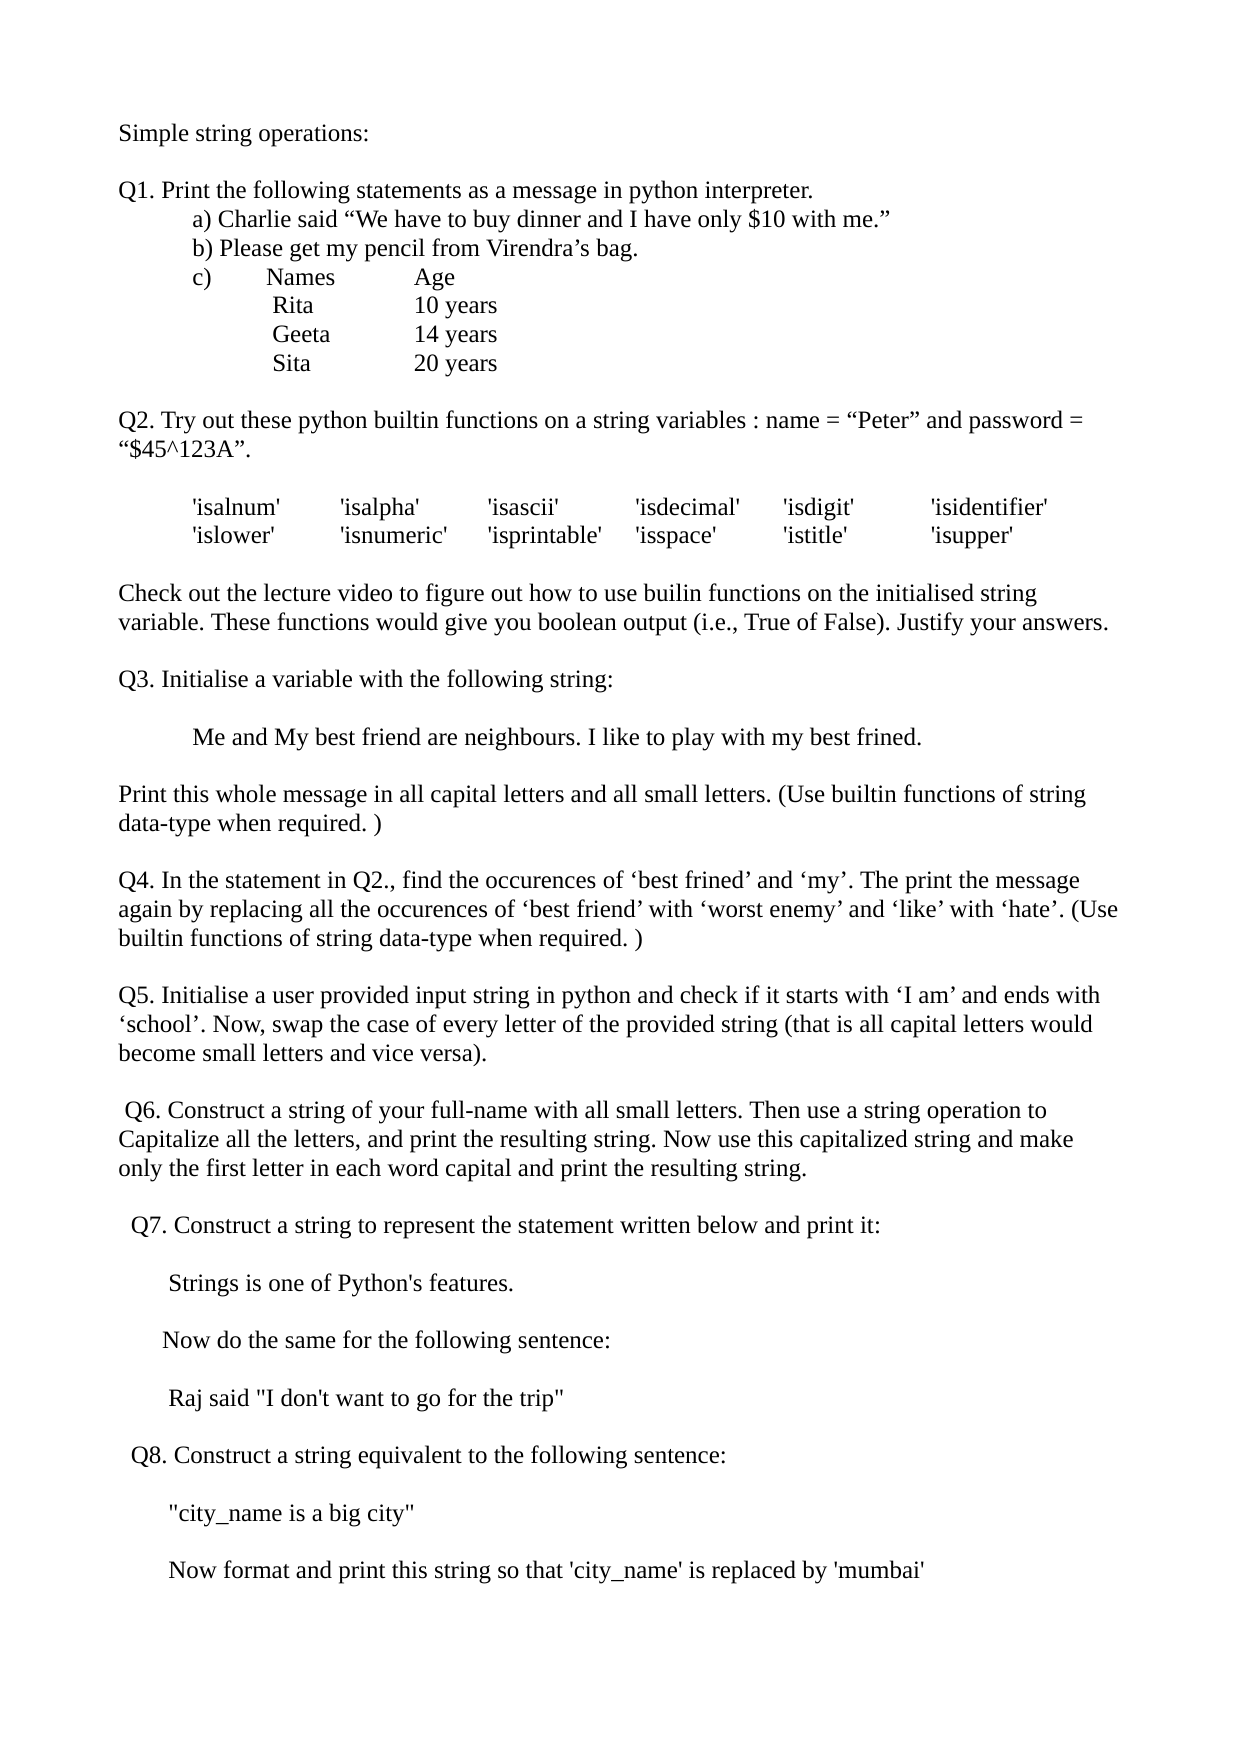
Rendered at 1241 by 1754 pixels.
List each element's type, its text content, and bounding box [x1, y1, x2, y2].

text 'isalnum' 'isalpha' 'isascii' 'isdecimal' 'isdigit' 'isidentifier' 'islower' 'isnumeric' 'isprintable' 'isspace' 'istitle' 'isupper' [118, 492, 1122, 549]
text c) Names Age [118, 262, 1122, 291]
text Rita 10 years [118, 291, 1122, 319]
text Check out the lecture video to figure out how to use builin functions on the initialised string variable. These functions would give you boolean output (i.e., True of False). Justify your answers. [118, 578, 1122, 636]
text Q3. Initialise a variable with the following string: [118, 664, 1122, 693]
text Q2. Try out these python builtin functions on a string variables : name = “Peter” and password = “$45^123A”. [118, 406, 1122, 463]
text b) Please get my pencil from Virendra’s bag. [118, 233, 1122, 262]
text Q5. Initialise a user provided input string in python and check if it starts with ‘I am’ and ends with ‘school’. Now, swap the case of every letter of the provided string (that is all capital letters would become small letters and vice versa). [118, 981, 1122, 1067]
text Simple string operations: [118, 118, 1122, 147]
text Q1. Print the following statements as a message in python interpreter. [118, 176, 1122, 204]
text Me and My best friend are neighbours. I like to play with my best frined. [118, 722, 1122, 751]
text Print this whole message in all capital letters and all small letters. (Use builtin functions of string data-type when required. ) [118, 779, 1122, 837]
text "city_name is a big city" [118, 1498, 1122, 1527]
text Q8. Construct a string equivalent to the following sentence: [118, 1441, 1122, 1469]
text Q4. In the statement in Q2., find the occurences of ‘best frined’ and ‘my’. The print the message again by replacing all the occurences of ‘best friend’ with ‘worst enemy’ and ‘like’ with ‘hate’. (Use builtin functions of string data-type when required. ) [118, 866, 1122, 952]
text Geeta 14 years [118, 319, 1122, 348]
text Sita 20 years [118, 348, 1122, 377]
text Q7. Construct a string to represent the statement written below and print it: [118, 1211, 1122, 1239]
text Strings is one of Python's features. [118, 1268, 1122, 1297]
text Raj said "I don't want to go for the trip" [118, 1383, 1122, 1412]
text a) Charlie said “We have to buy dinner and I have only $10 with me.” [118, 204, 1122, 233]
text Now format and print this string so that 'city_name' is replaced by 'mumbai' [118, 1556, 1122, 1584]
text Q6. Construct a string of your full-name with all small letters. Then use a string operation to Capitalize all the letters, and print the resulting string. Now use this capitalized string and make only the first letter in each word capital and print the resulting string. [118, 1096, 1122, 1182]
text Now do the same for the following sentence: [118, 1326, 1122, 1354]
